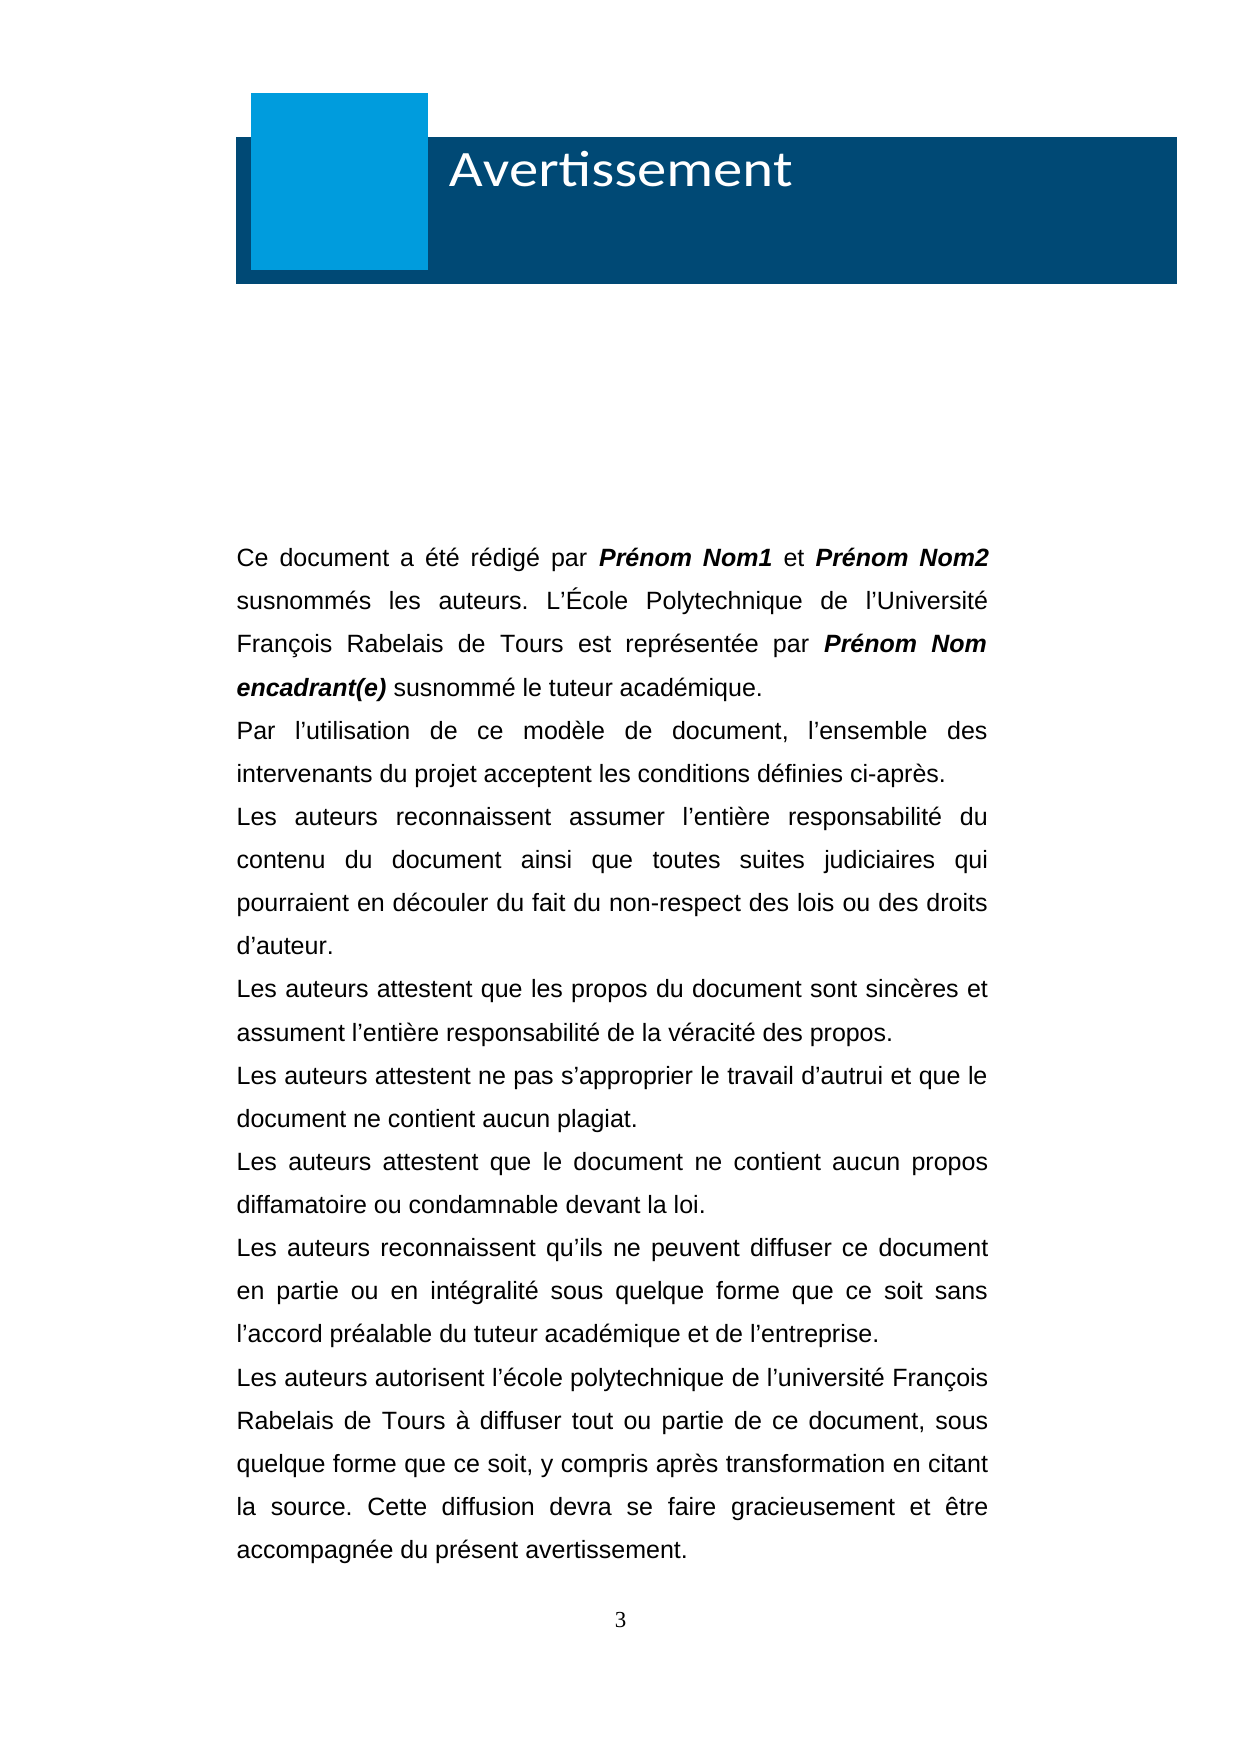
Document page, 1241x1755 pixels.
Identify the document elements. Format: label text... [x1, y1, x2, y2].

text Par l’utilisation de ce modèle de document, l’ensemble des intervenants du projet acceptent les conditions définies ci-après. [236, 716, 989, 788]
text Les auteurs attestent ne pas s’approprier le travail d’autrui et que le document ne contient aucun plagiat. [236, 1061, 989, 1133]
text Les auteurs reconnaissent assumer l’entière responsabilité du contenu du document ainsi que toutes suites judiciaires qui pourraient en découler du fait du non-respect des lois ou des droits d’auteur. [236, 802, 989, 960]
text Les auteurs attestent que les propos du document sont sincères et assument l’entière responsabilité de la véracité des propos. [236, 974, 989, 1046]
text Les auteurs autorisent l’école polytechnique de l’université François Rabelais de Tours à diffuser tout ou partie de ce document, sous quelque forme que ce soit, y compris après transformation en citant la source. Cette diffusion devra se faire gracieusement et être accompagnée du présent avertissement. [236, 1363, 989, 1564]
text Les auteurs reconnaissent qu’ils ne peuvent diffuser ce document en partie ou en intégralité sous quelque forme que ce soit sans l’accord préalable du tuteur académique et de l’entreprise. [236, 1233, 989, 1348]
text Ce document a été rédigé par Prénom Nom1 et Prénom Nom2 susnommés les auteurs. L’École Polytechnique de l’Université François Rabelais de Tours est représentée par Prénom Nom encadrant(e) susnommé le tuteur académique. [236, 543, 989, 701]
text Les auteurs attestent que le document ne contient aucun propos diffamatoire ou condamnable devant la loi. [236, 1147, 989, 1219]
